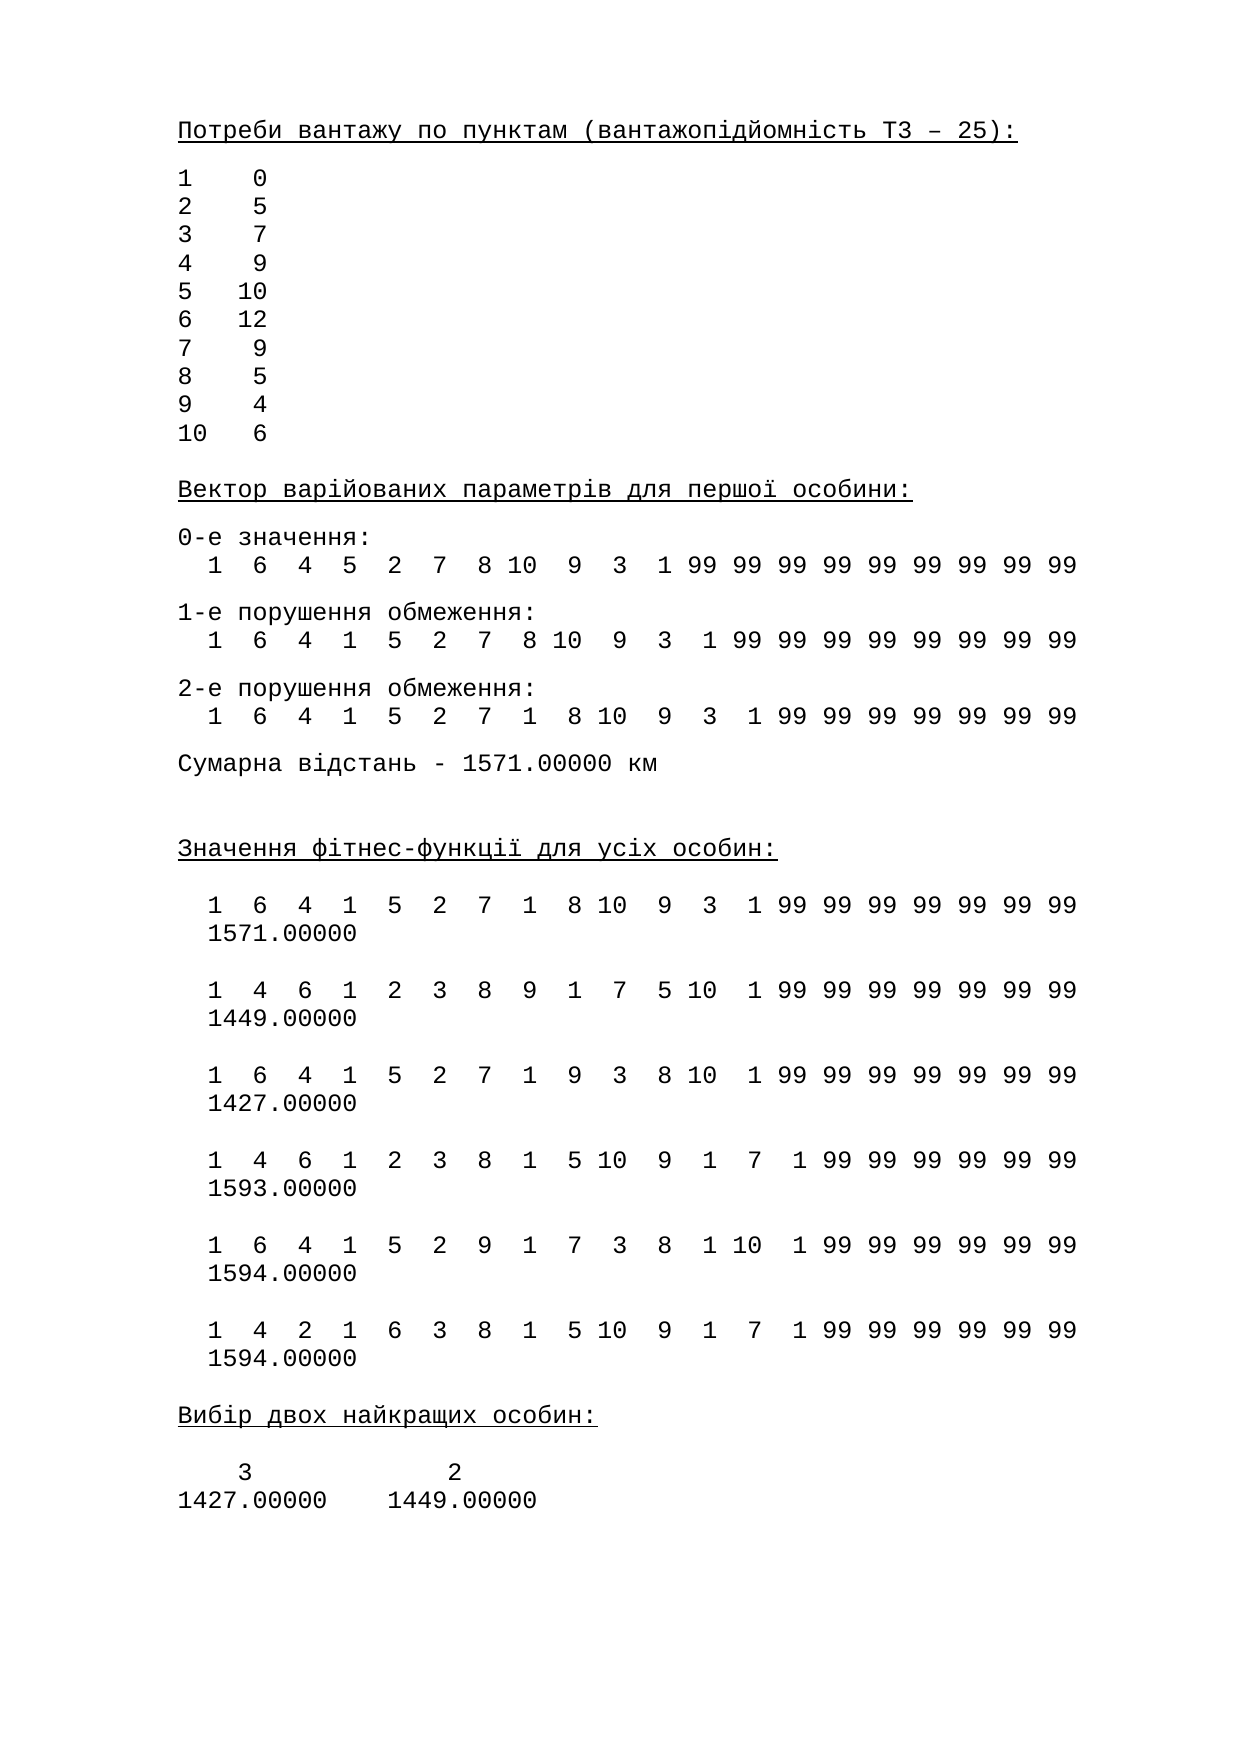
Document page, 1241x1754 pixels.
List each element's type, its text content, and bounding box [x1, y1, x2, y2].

text 4 9 [177, 250, 1152, 279]
text 1 6 4 1 5 2 7 1 9 3 8 10 1 99 99 99 99 99 99 99 [177, 1062, 1152, 1091]
text 10 6 [177, 420, 1152, 449]
text Сумарна відстань - 1571.00000 км [177, 751, 1152, 779]
text 1-е порушення обмеження: [177, 600, 1152, 628]
text 1427.00000 [177, 1091, 1152, 1119]
text 1427.00000 1449.00000 [177, 1487, 1152, 1516]
text 2 5 [177, 194, 1152, 222]
text 5 10 [177, 279, 1152, 307]
text 1571.00000 [177, 921, 1152, 949]
text Вектор варійованих параметрів для першої особини: [177, 477, 1152, 505]
text 1594.00000 [177, 1261, 1152, 1289]
text 1 6 4 1 5 2 7 1 8 10 9 3 1 99 99 99 99 99 99 99 [177, 892, 1152, 921]
text 6 12 [177, 307, 1152, 335]
text 1449.00000 [177, 1006, 1152, 1034]
text 2-е порушення обмеження: [177, 675, 1152, 703]
text 9 4 [177, 392, 1152, 420]
text Вибір двох найкращих особин: [177, 1402, 1152, 1431]
text 8 5 [177, 364, 1152, 392]
text Значення фітнес-функції для усіх особин: [177, 836, 1152, 864]
text 3 2 [177, 1459, 1152, 1487]
text 1 4 6 1 2 3 8 9 1 7 5 10 1 99 99 99 99 99 99 99 [177, 977, 1152, 1006]
text Потреби вантажу по пунктам (вантажопідйомність Т3 – 25): [177, 118, 1152, 146]
text 1594.00000 [177, 1346, 1152, 1374]
text 1 4 2 1 6 3 8 1 5 10 9 1 7 1 99 99 99 99 99 99 [177, 1317, 1152, 1346]
text 1593.00000 [177, 1176, 1152, 1204]
text 0-е значення: [177, 524, 1152, 552]
text 1 6 4 1 5 2 7 1 8 10 9 3 1 99 99 99 99 99 99 99 [177, 703, 1152, 732]
text 1 4 6 1 2 3 8 1 5 10 9 1 7 1 99 99 99 99 99 99 [177, 1147, 1152, 1176]
text 1 6 4 5 2 7 8 10 9 3 1 99 99 99 99 99 99 99 99 99 [177, 552, 1152, 581]
text 1 6 4 1 5 2 7 8 10 9 3 1 99 99 99 99 99 99 99 99 [177, 628, 1152, 656]
text 1 0 [177, 165, 1152, 194]
text 3 7 [177, 222, 1152, 250]
text 7 9 [177, 335, 1152, 364]
text 1 6 4 1 5 2 9 1 7 3 8 1 10 1 99 99 99 99 99 99 [177, 1232, 1152, 1261]
